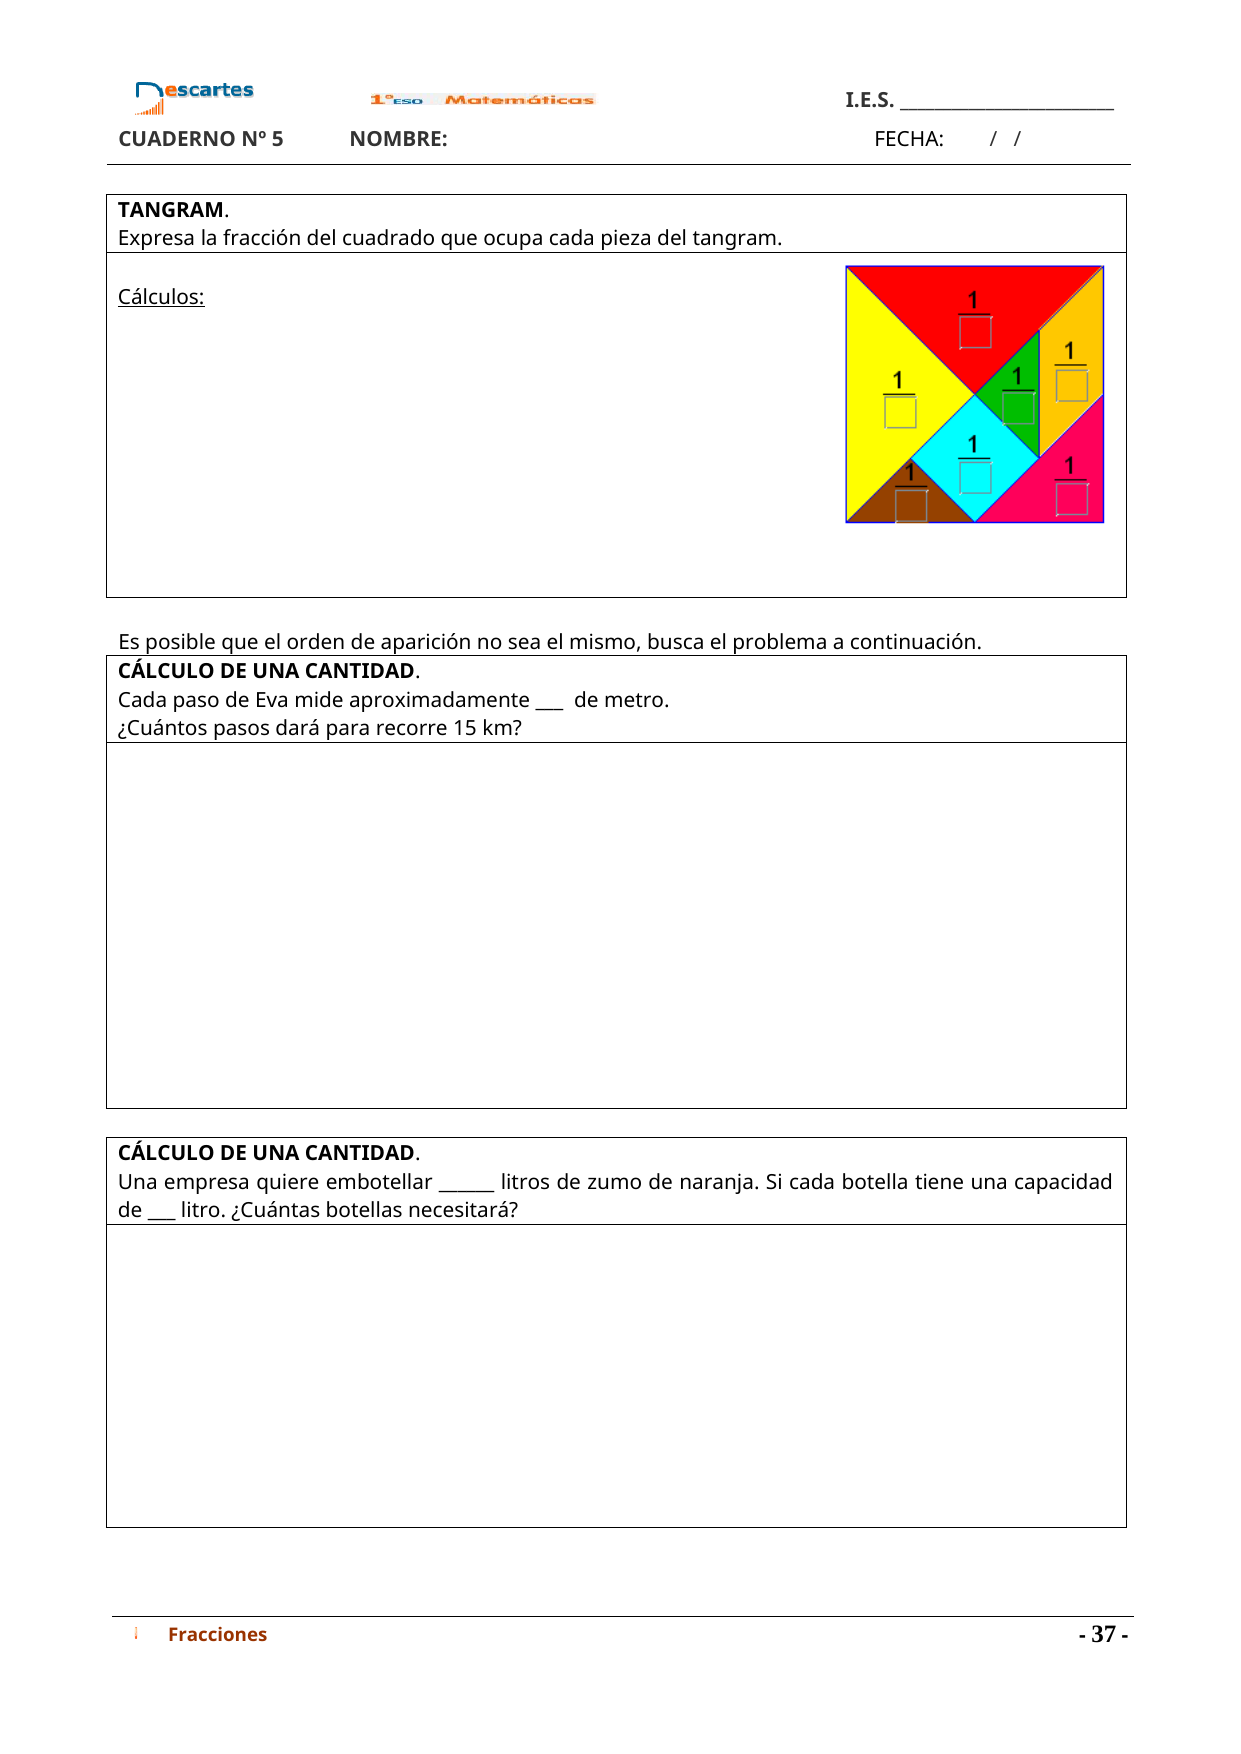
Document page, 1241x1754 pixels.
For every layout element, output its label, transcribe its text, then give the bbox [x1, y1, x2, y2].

picture [371, 93, 599, 105]
picture [134, 82, 257, 115]
table_cell [107, 743, 1126, 1107]
picture [134, 1626, 138, 1639]
table_cell Cálculos: [107, 253, 1126, 597]
table_header CÁLCULO DE UNA CANTIDAD. Una empresa quiere embotellar ______ litros de zumo de naranja. Si cada botella tiene una capacidad de ___ litro. ¿Cuántas botellas necesitará? [107, 1138, 1126, 1224]
table_header CÁLCULO DE UNA CANTIDAD. Cada paso de Eva mide aproximadamente ___ de metro. ¿Cuántos pasos dará para recorre 15 km? [107, 656, 1126, 742]
text Es posible que el orden de aparición no sea el mismo, busca el problema a continuación. [118, 627, 1122, 655]
table_cell [107, 1225, 1126, 1527]
table_header TANGRAM. Expresa la fracción del cuadrado que ocupa cada pieza del tangram. [107, 195, 1126, 252]
